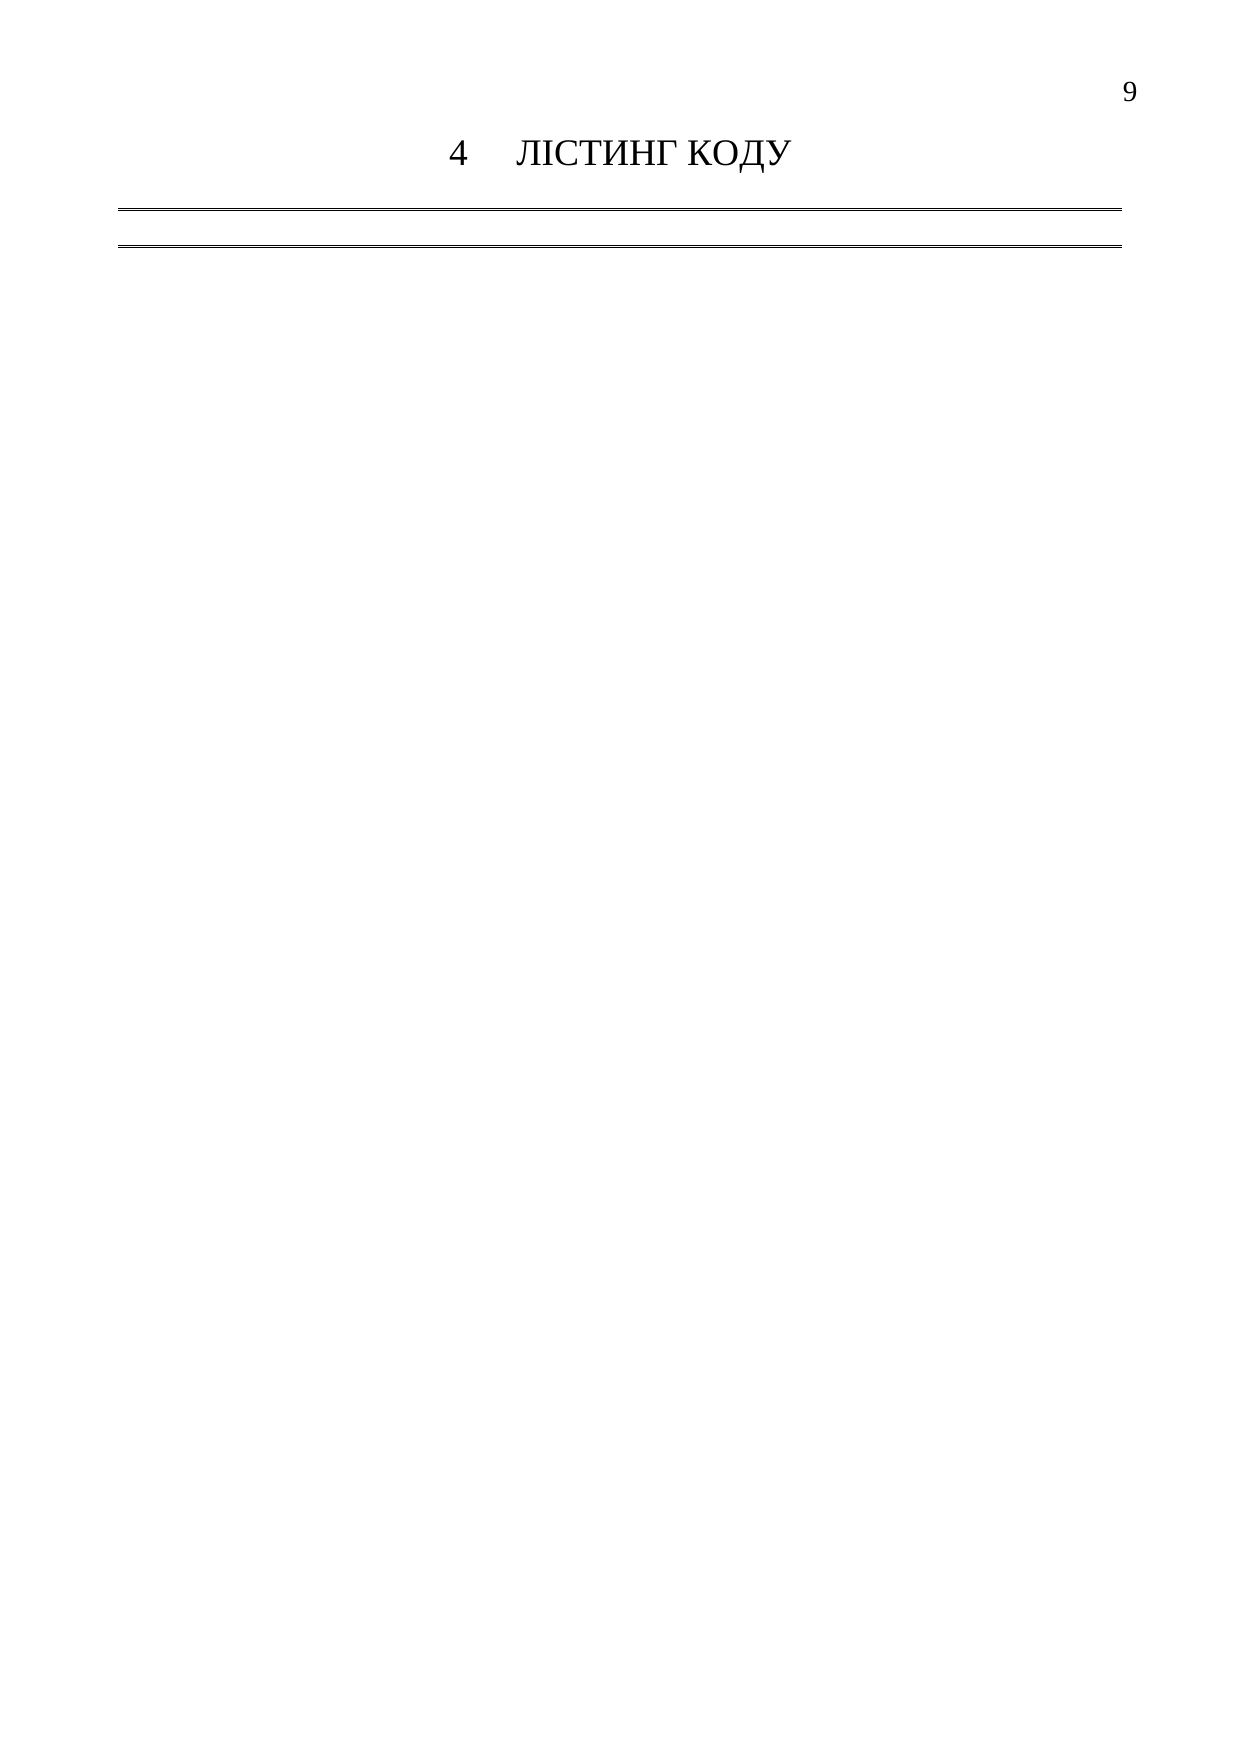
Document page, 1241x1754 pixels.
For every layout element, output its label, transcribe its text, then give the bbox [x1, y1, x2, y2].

subtitle Лістинг коду [118, 130, 1122, 173]
